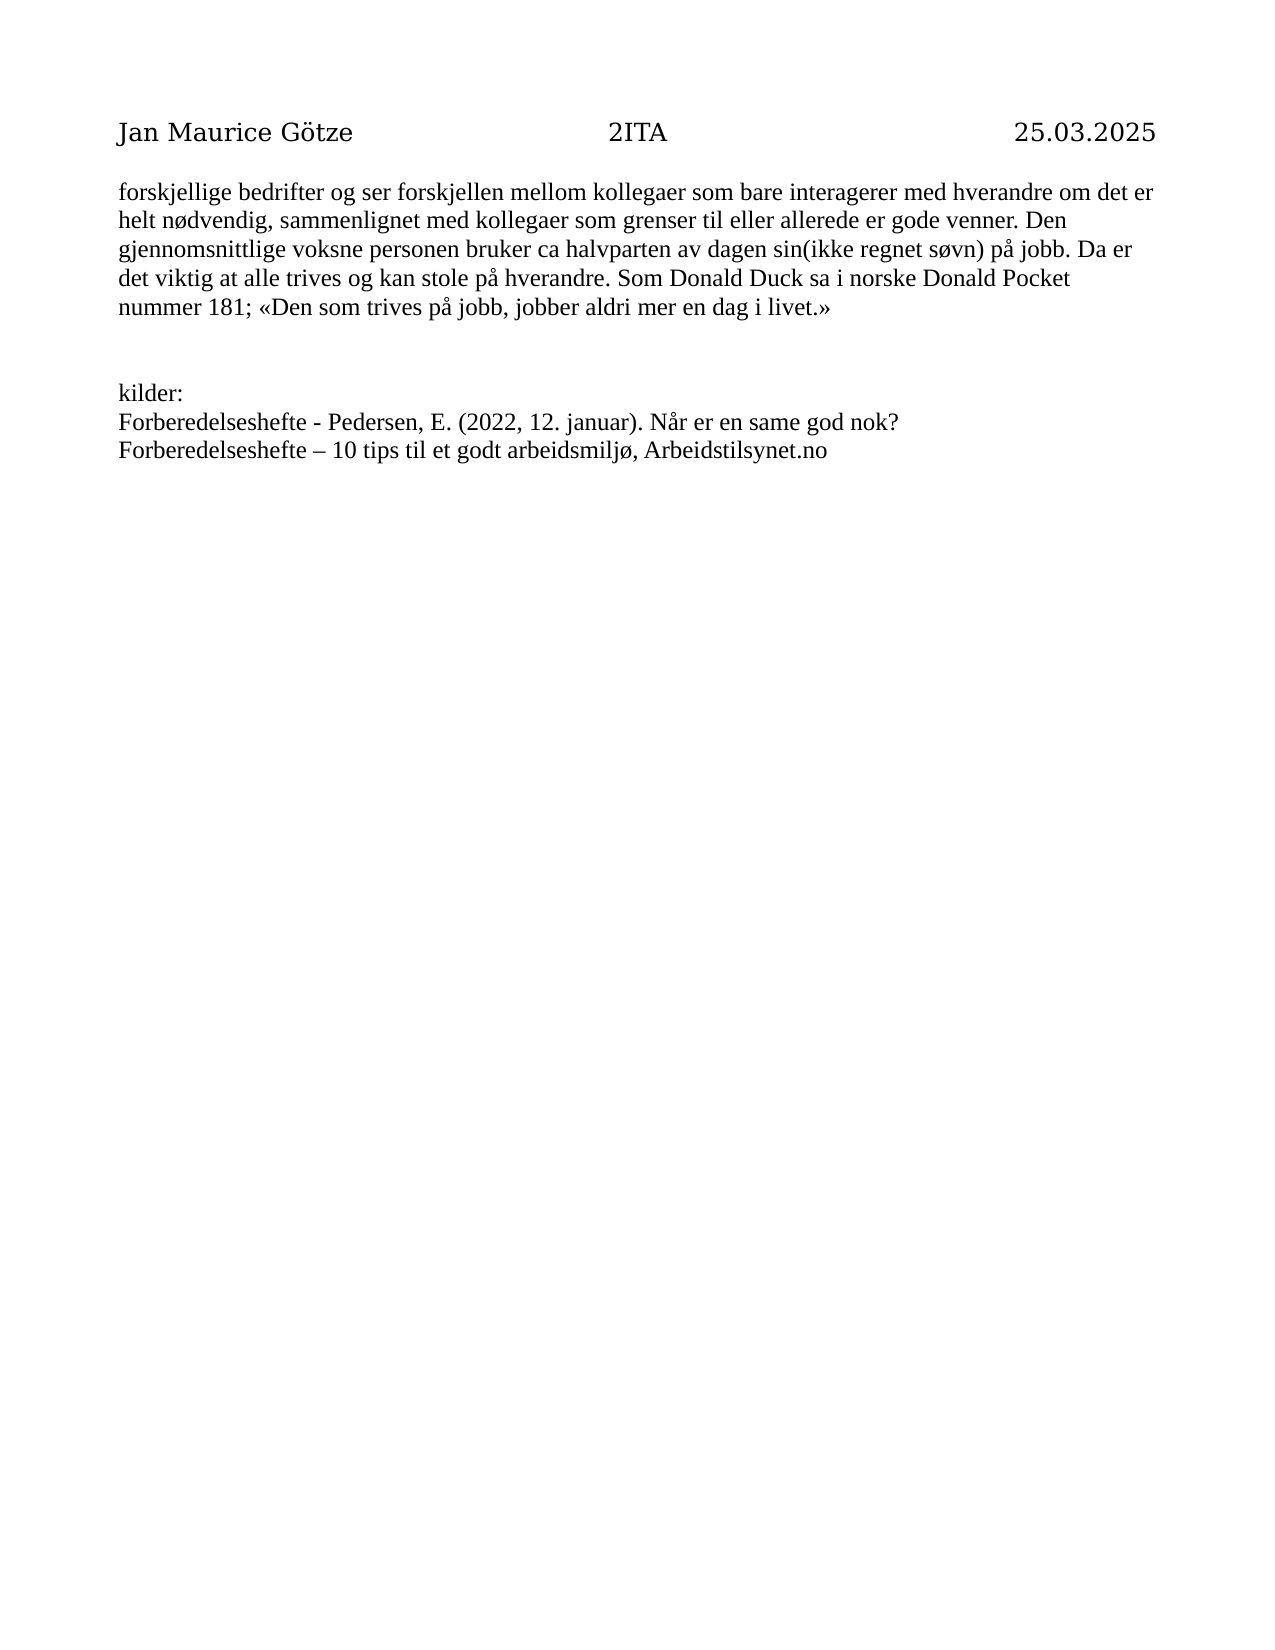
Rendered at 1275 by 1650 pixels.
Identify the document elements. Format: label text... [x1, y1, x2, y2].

text forskjellige bedrifter og ser forskjellen mellom kollegaer som bare interagerer med hverandre om det er helt nødvendig, sammenlignet med kollegaer som grenser til eller allerede er gode venner. Den gjennomsnittlige voksne personen bruker ca halvparten av dagen sin(ikke regnet søvn) på jobb. Da er det viktig at alle trives og kan stole på hverandre. Som Donald Duck sa i norske Donald Pocket nummer 181; «Den som trives på jobb, jobber aldri mer en dag i livet.» [118, 177, 1157, 321]
text kilder: Forberedelseshefte - Pedersen, E. (2022, 12. januar). Når er en same god nok? [118, 378, 1157, 436]
text Forberedelseshefte – 10 tips til et godt arbeidsmiljø, Arbeidstilsynet.no [118, 436, 1157, 464]
